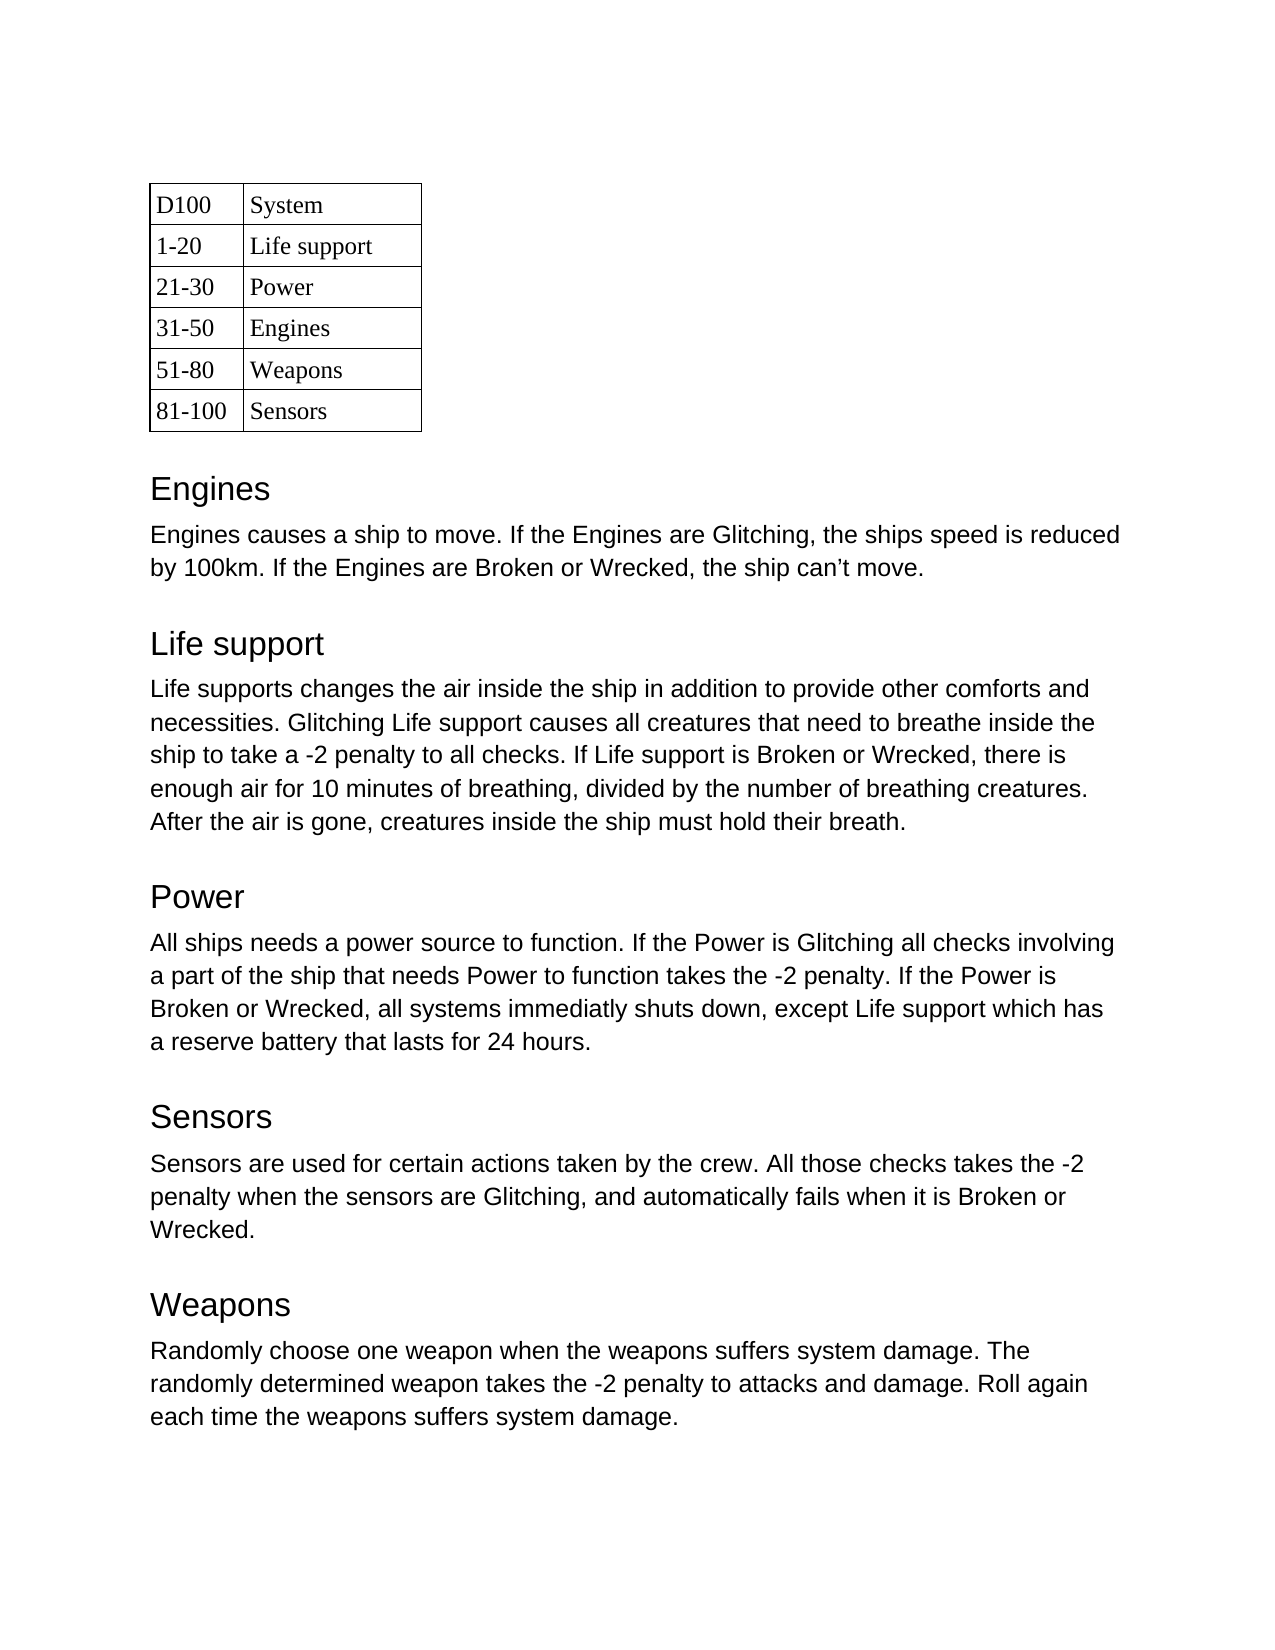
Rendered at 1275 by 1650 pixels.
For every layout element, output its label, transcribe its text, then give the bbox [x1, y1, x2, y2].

subtitle Power [150, 877, 1125, 916]
table_header D100 [151, 184, 243, 224]
table_cell Engines [244, 308, 421, 348]
text Life supports changes the air inside the ship in addition to provide other comforts and necessities. Glitching Life support causes all creatures that need to breathe inside the ship to take a -2 penalty to all checks. If Life support is Broken or Wrecked, there is enough air for 10 minutes of breathing, divided by the number of breathing creatures. After the air is gone, creatures inside the ship must hold their breath. [150, 674, 1125, 835]
subtitle Sensors [150, 1098, 1125, 1136]
text Engines causes a ship to move. If the Engines are Glitching, the ships speed is reduced by 100km. If the Engines are Broken or Wrecked, the ship can’t move. [150, 520, 1125, 582]
table_cell 81-100 [151, 390, 243, 431]
table_cell 21-30 [151, 267, 243, 307]
table_cell Life support [244, 225, 421, 266]
subtitle Engines [150, 469, 1125, 507]
text Randomly choose one weapon when the weapons suffers system damage. The randomly determined weapon takes the -2 penalty to attacks and damage. Roll again each time the weapons suffers system damage. [150, 1336, 1125, 1431]
subtitle Life support [150, 623, 1125, 662]
table_cell 31-50 [151, 308, 243, 348]
text Sensors are used for certain actions taken by the crew. All those checks takes the -2 penalty when the sensors are Glitching, and automatically fails when it is Broken or Wrecked. [150, 1148, 1125, 1243]
subtitle Weapons [150, 1285, 1125, 1323]
table_cell Weapons [244, 349, 421, 389]
table_cell Power [244, 267, 421, 307]
table_cell 51-80 [151, 349, 243, 389]
table_cell 1-20 [151, 225, 243, 266]
text All ships needs a power source to function. If the Power is Glitching all checks involving a part of the ship that needs Power to function takes the -2 penalty. If the Power is Broken or Wrecked, all systems immediatly shuts down, except Life support which has a reserve battery that lasts for 24 hours. [150, 928, 1125, 1056]
table_header System [244, 184, 421, 224]
table_cell Sensors [244, 390, 421, 431]
